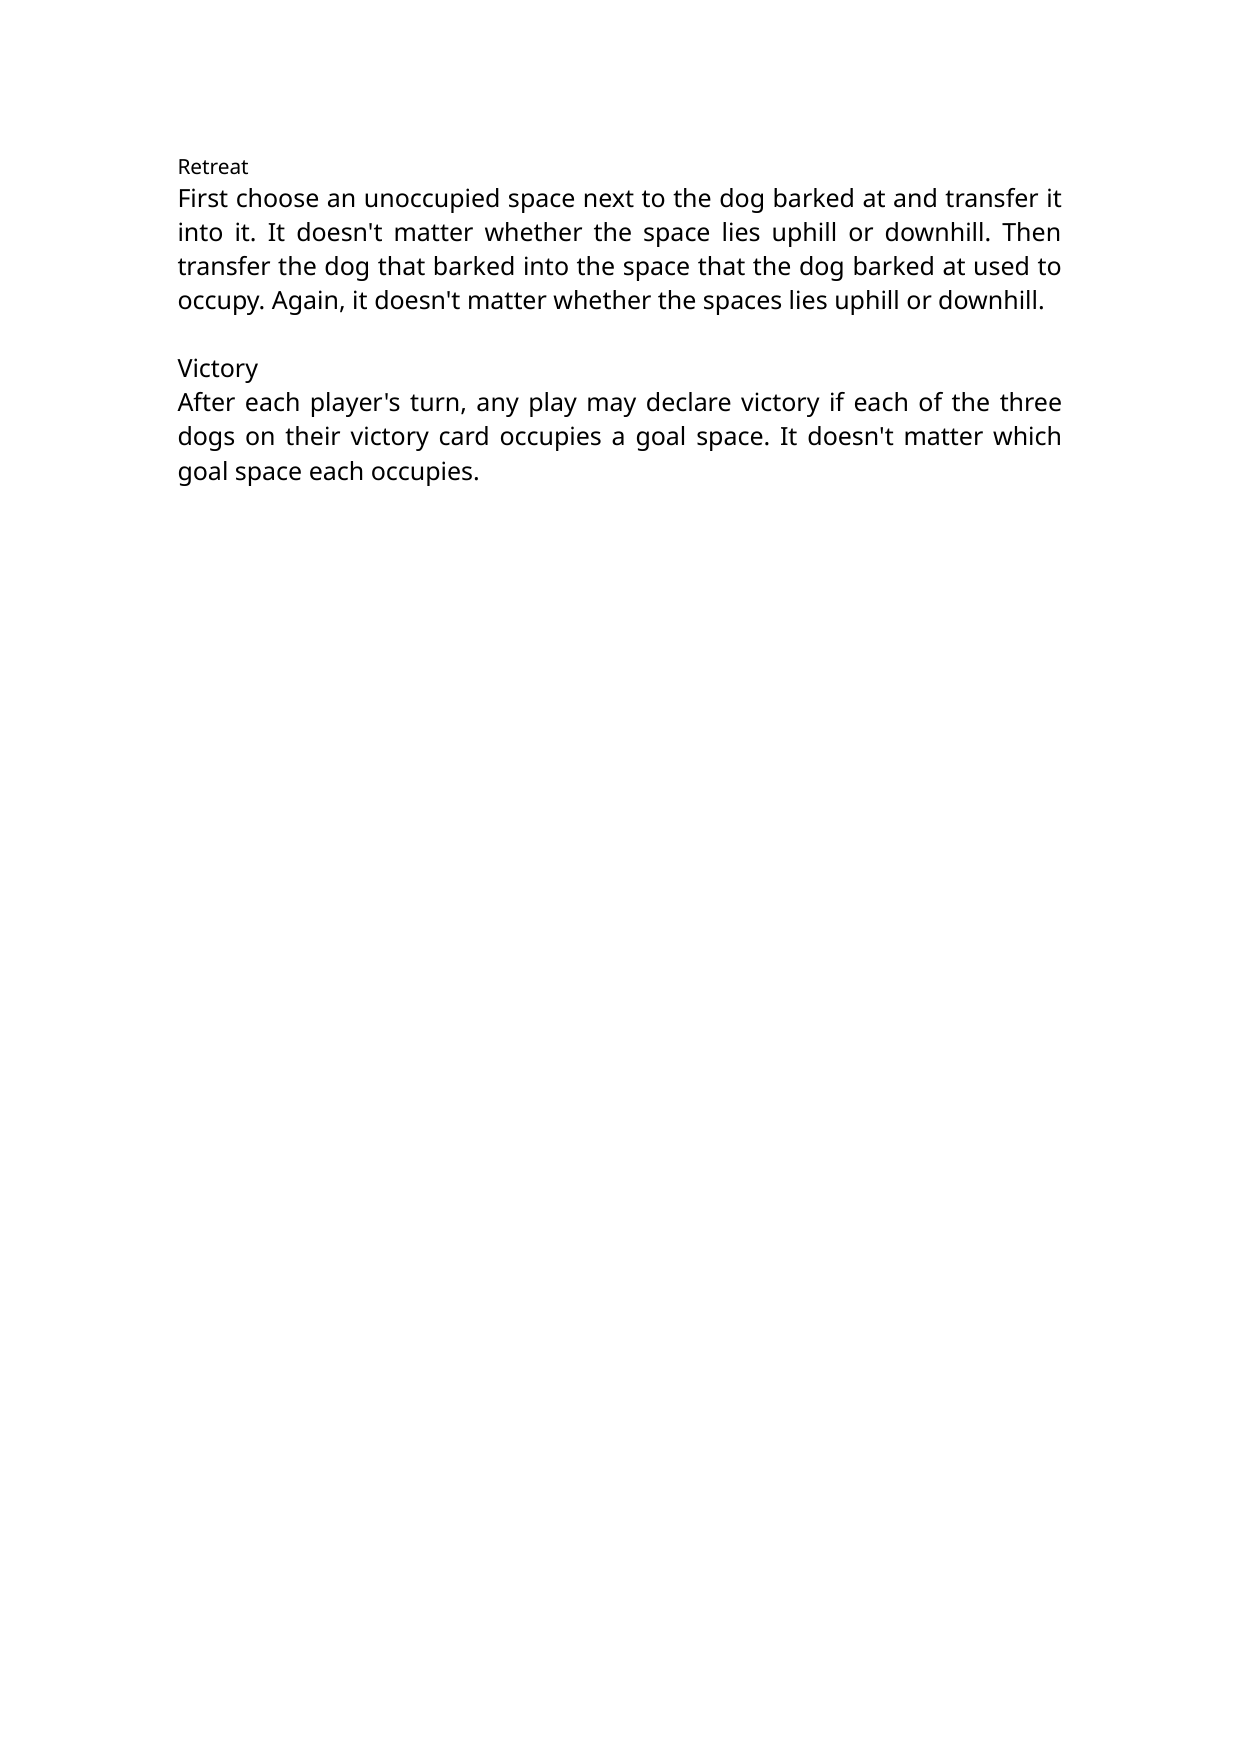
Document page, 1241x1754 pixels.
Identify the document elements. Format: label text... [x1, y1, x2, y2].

text After each player's turn, any play may declare victory if each of the three dogs on their victory card occupies a goal space. It doesn't matter which goal space each occupies. [177, 385, 1063, 487]
text Retreat [177, 152, 1063, 181]
text Victory [177, 351, 1063, 385]
text First choose an unoccupied space next to the dog barked at and transfer it into it. It doesn't matter whether the space lies uphill or downhill. Then transfer the dog that barked into the space that the dog barked at used to occupy. Again, it doesn't matter whether the spaces lies uphill or downhill. [177, 181, 1063, 317]
